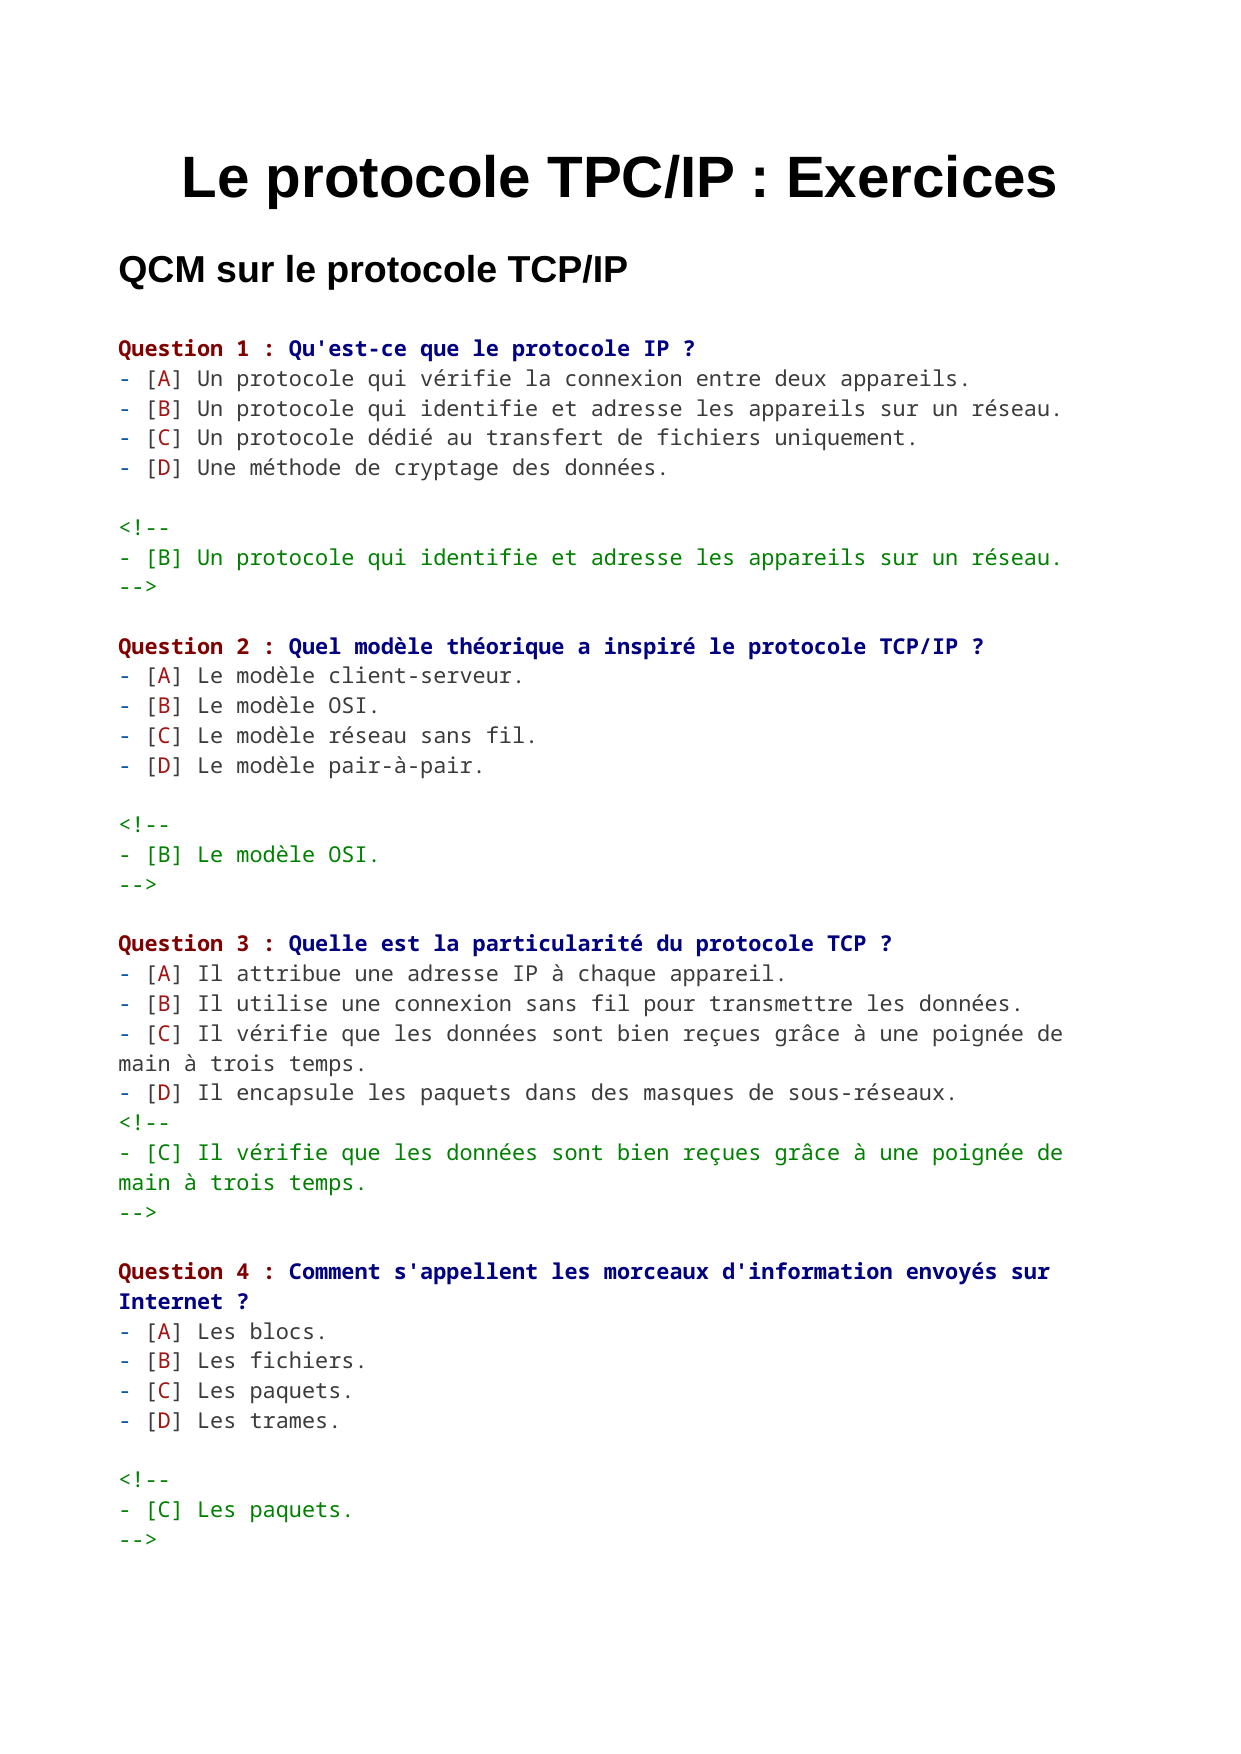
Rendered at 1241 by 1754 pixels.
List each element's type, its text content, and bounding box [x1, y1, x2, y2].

text Question 1 : Qu'est-ce que le protocole IP ? [118, 333, 1122, 363]
text Question 2 : Quel modèle théorique a inspiré le protocole TCP/IP ? [118, 631, 1122, 661]
text - [B] Un protocole qui identifie et adresse les appareils sur un réseau. [118, 541, 1122, 571]
text <!-- [118, 1464, 1122, 1494]
text - [A] Il attribue une adresse IP à chaque appareil. [118, 958, 1122, 988]
text - [B] Le modèle OSI. [118, 839, 1122, 869]
text - [A] Les blocs. [118, 1316, 1122, 1345]
text <!-- [118, 1107, 1122, 1137]
text - [D] Les trames. [118, 1405, 1122, 1435]
text --> [118, 1524, 1122, 1554]
title Le protocole TPC/IP : Exercices [118, 143, 1122, 210]
text - [D] Le modèle pair-à-pair. [118, 750, 1122, 780]
text - [B] Les fichiers. [118, 1345, 1122, 1375]
text Question 4 : Comment s'appellent les morceaux d'information envoyés sur Internet ? [118, 1256, 1122, 1316]
text --> [118, 1197, 1122, 1226]
text <!-- [118, 809, 1122, 839]
text - [B] Un protocole qui identifie et adresse les appareils sur un réseau. [118, 393, 1122, 422]
text - [C] Le modèle réseau sans fil. [118, 720, 1122, 750]
text - [B] Il utilise une connexion sans fil pour transmettre les données. [118, 988, 1122, 1018]
text - [C] Les paquets. [118, 1494, 1122, 1524]
text - [A] Un protocole qui vérifie la connexion entre deux appareils. [118, 363, 1122, 393]
text - [B] Le modèle OSI. [118, 690, 1122, 720]
text - [A] Le modèle client-serveur. [118, 661, 1122, 690]
text --> [118, 571, 1122, 601]
text <!-- [118, 512, 1122, 541]
text - [C] Il vérifie que les données sont bien reçues grâce à une poignée de main à trois temps. [118, 1018, 1122, 1077]
subtitle QCM sur le protocole TCP/IP [118, 248, 1122, 291]
text - [D] Il encapsule les paquets dans des masques de sous-réseaux. [118, 1077, 1122, 1107]
text --> [118, 869, 1122, 899]
text - [C] Les paquets. [118, 1375, 1122, 1405]
text Question 3 : Quelle est la particularité du protocole TCP ? [118, 928, 1122, 958]
text - [C] Un protocole dédié au transfert de fichiers uniquement. [118, 422, 1122, 452]
text - [D] Une méthode de cryptage des données. [118, 452, 1122, 482]
text - [C] Il vérifie que les données sont bien reçues grâce à une poignée de main à trois temps. [118, 1137, 1122, 1197]
